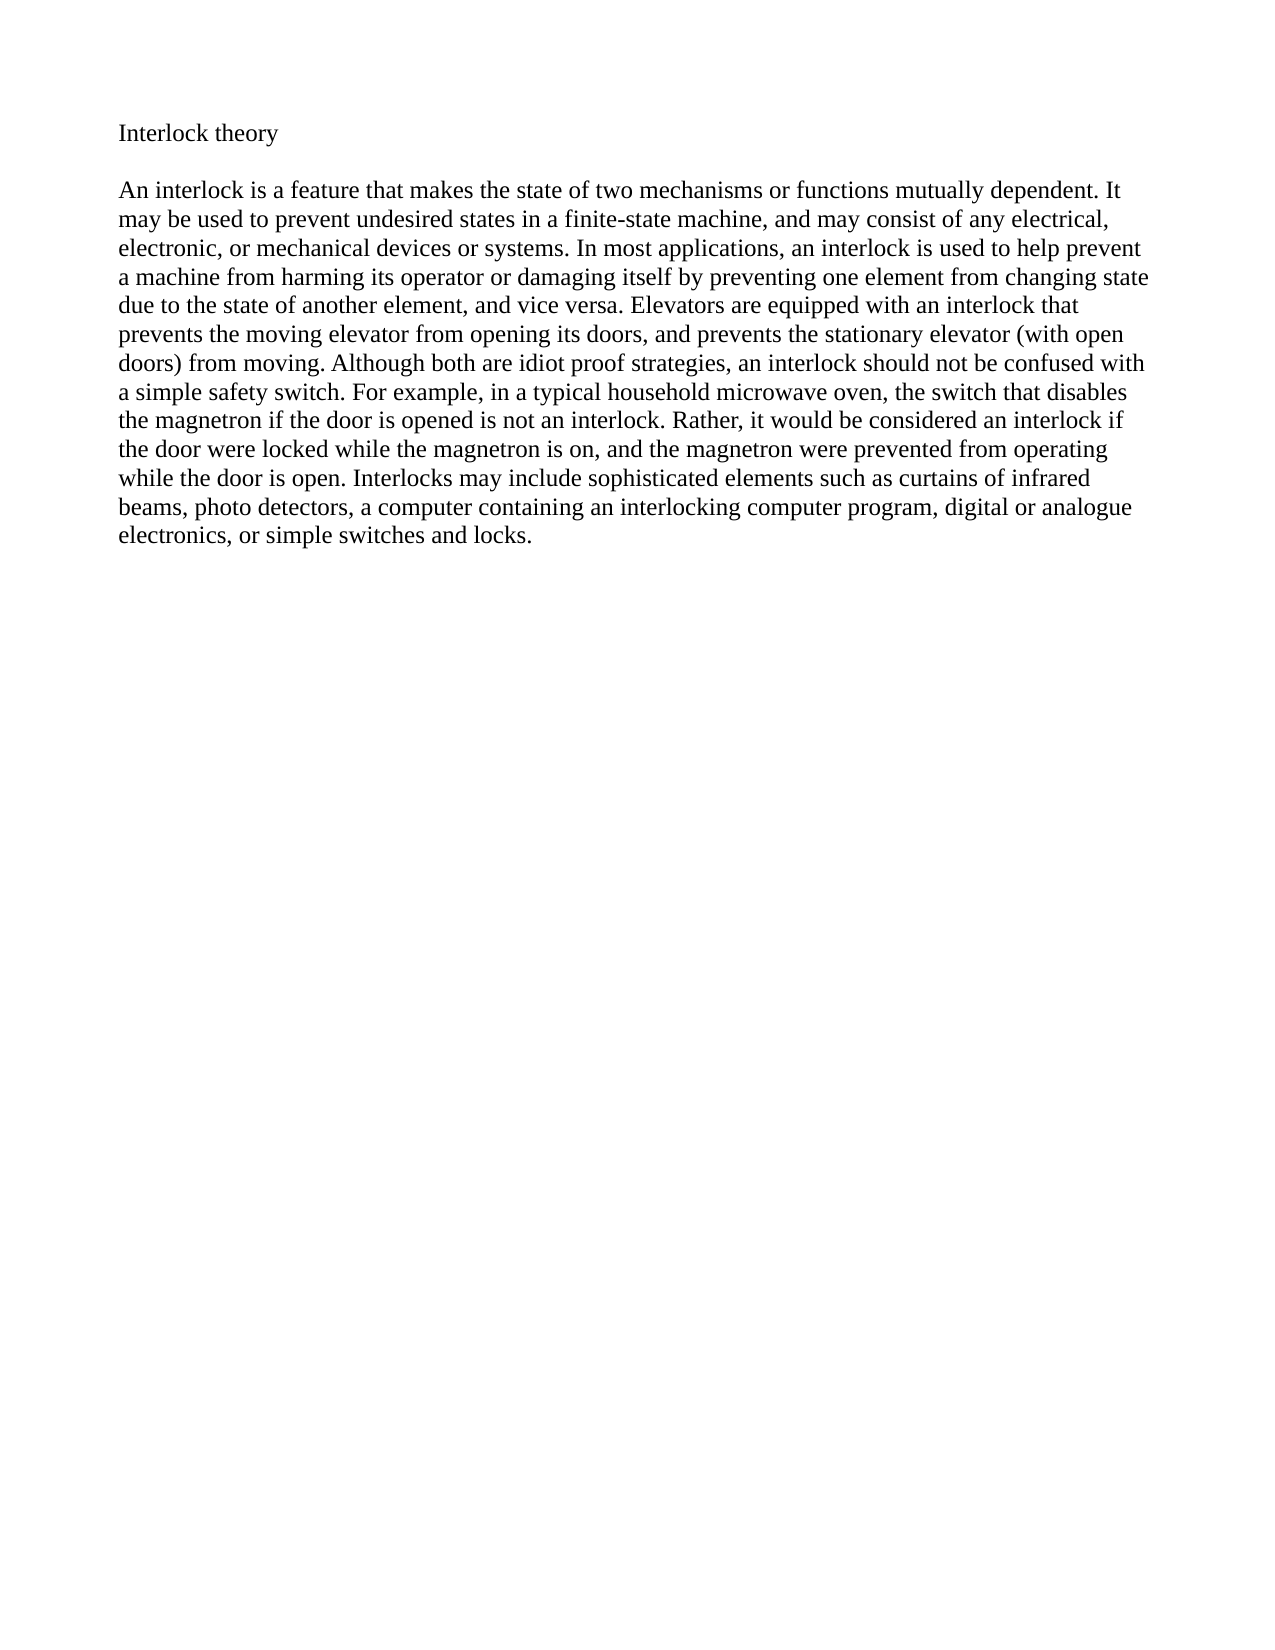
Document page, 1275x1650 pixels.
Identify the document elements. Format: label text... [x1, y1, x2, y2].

text Interlock theory [118, 118, 1157, 147]
text An interlock is a feature that makes the state of two mechanisms or functions mutually dependent. It may be used to prevent undesired states in a finite-state machine, and may consist of any electrical, electronic, or mechanical devices or systems. In most applications, an interlock is used to help prevent a machine from harming its operator or damaging itself by preventing one element from changing state due to the state of another element, and vice versa. Elevators are equipped with an interlock that prevents the moving elevator from opening its doors, and prevents the stationary elevator (with open doors) from moving. Although both are idiot proof strategies, an interlock should not be confused with a simple safety switch. For example, in a typical household microwave oven, the switch that disables the magnetron if the door is opened is not an interlock. Rather, it would be considered an interlock if the door were locked while the magnetron is on, and the magnetron were prevented from operating while the door is open. Interlocks may include sophisticated elements such as curtains of infrared beams, photo detectors, a computer containing an interlocking computer program, digital or analogue electronics, or simple switches and locks. [118, 176, 1157, 549]
